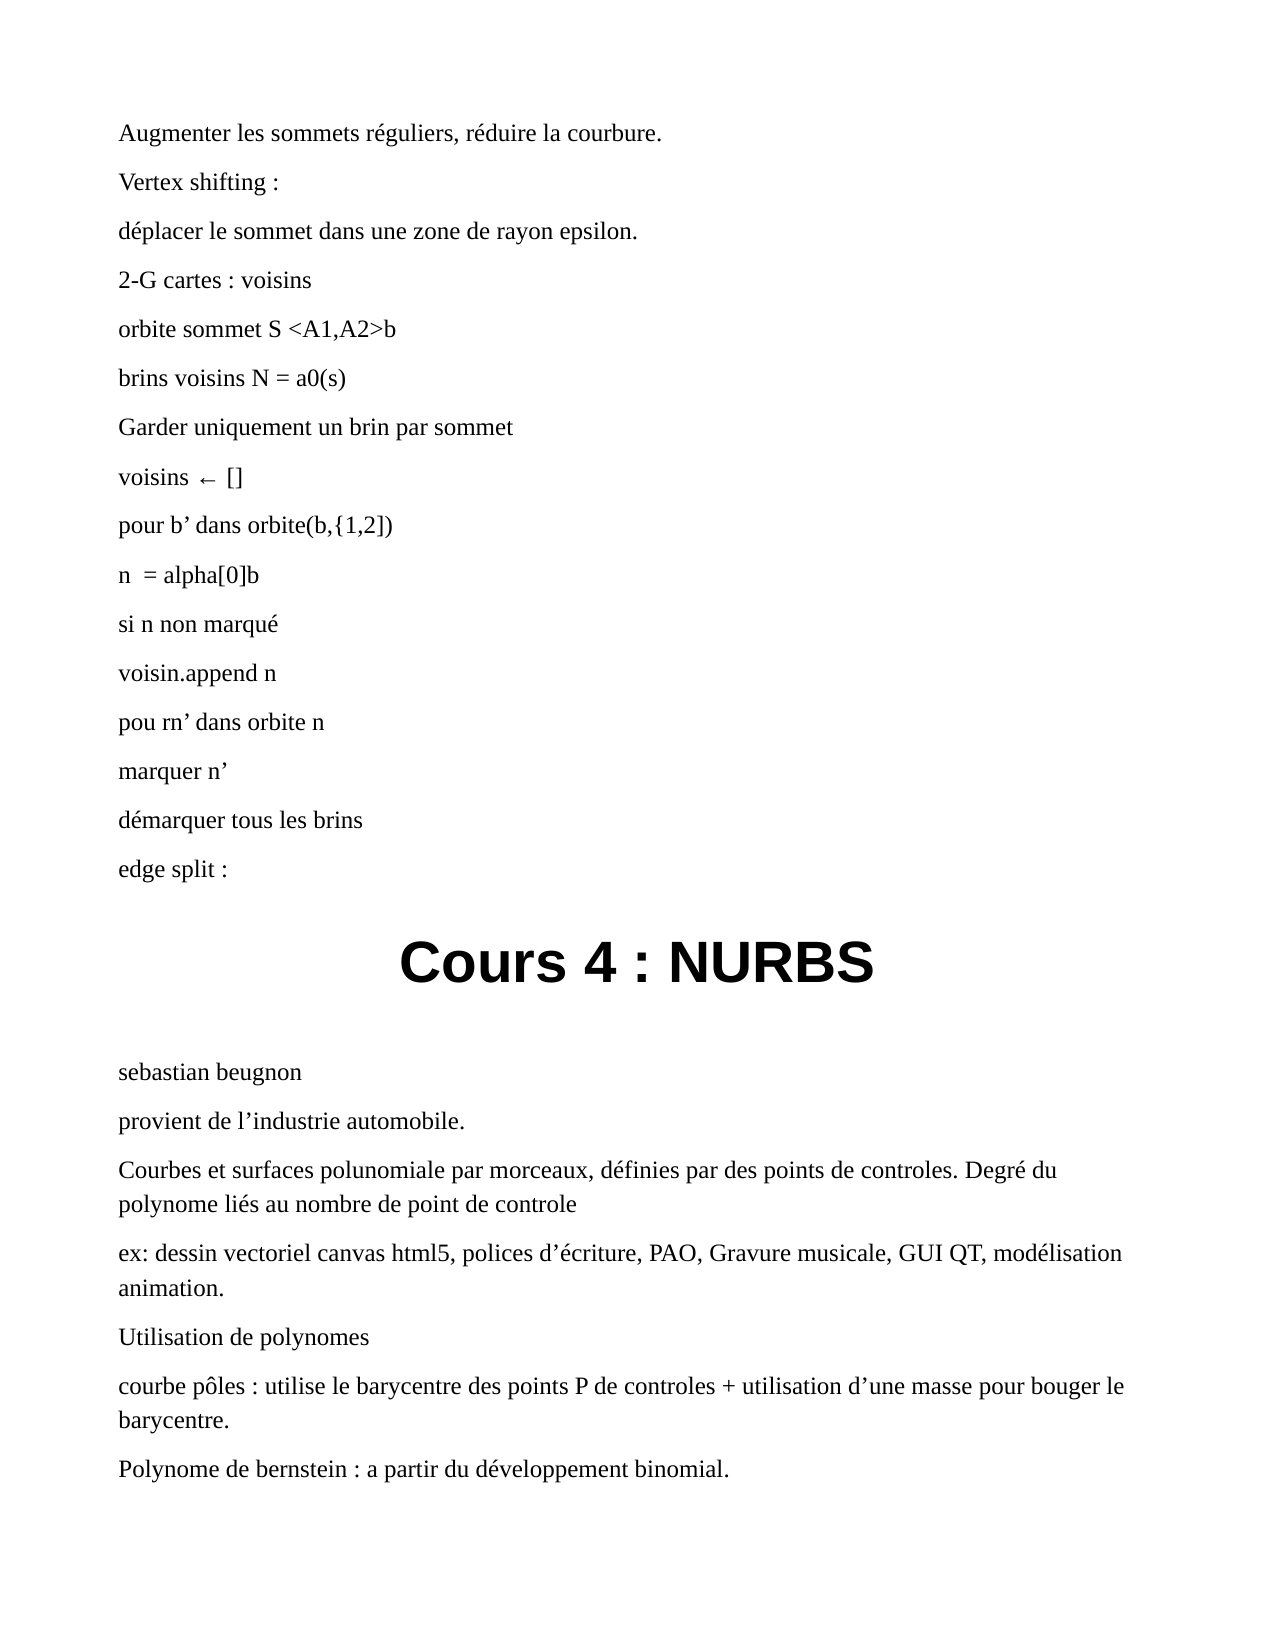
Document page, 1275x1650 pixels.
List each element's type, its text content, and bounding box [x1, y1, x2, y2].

text orbite sommet S <A1,A2>b [118, 314, 1157, 343]
text edge split : [118, 854, 1157, 883]
text ex: dessin vectoriel canvas html5, polices d’écriture, PAO, Gravure musicale, GUI QT, modélisation animation. [118, 1238, 1157, 1302]
text voisins ← [] [118, 462, 1157, 490]
text Polynome de bernstein : a partir du développement binomial. [118, 1454, 1157, 1483]
text voisin.append n [118, 658, 1157, 687]
text provient de l’industrie automobile. [118, 1106, 1157, 1134]
text marquer n’ [118, 756, 1157, 785]
text n = alpha[0]b [118, 560, 1157, 588]
text Garder uniquement un brin par sommet [118, 412, 1157, 441]
text brins voisins N = a0(s) [118, 363, 1157, 392]
text courbe pôles : utilise le barycentre des points P de controles + utilisation d’une masse pour bouger le barycentre. [118, 1371, 1157, 1434]
text si n non marqué [118, 609, 1157, 637]
text démarquer tous les brins [118, 805, 1157, 834]
text Courbes et surfaces polunomiale par morceaux, définies par des points de controles. Degré du polynome liés au nombre de point de controle [118, 1155, 1157, 1218]
title Cours 4 : NURBS [118, 928, 1157, 995]
text pou rn’ dans orbite n [118, 707, 1157, 736]
text Vertex shifting : [118, 167, 1157, 196]
text 2-G cartes : voisins [118, 265, 1157, 294]
text Utilisation de polynomes [118, 1322, 1157, 1351]
text déplacer le sommet dans une zone de rayon epsilon. [118, 216, 1157, 245]
text pour b’ dans orbite(b,{1,2]) [118, 511, 1157, 539]
text sebastian beugnon [118, 1057, 1157, 1086]
text Augmenter les sommets réguliers, réduire la courbure. [118, 118, 1157, 147]
